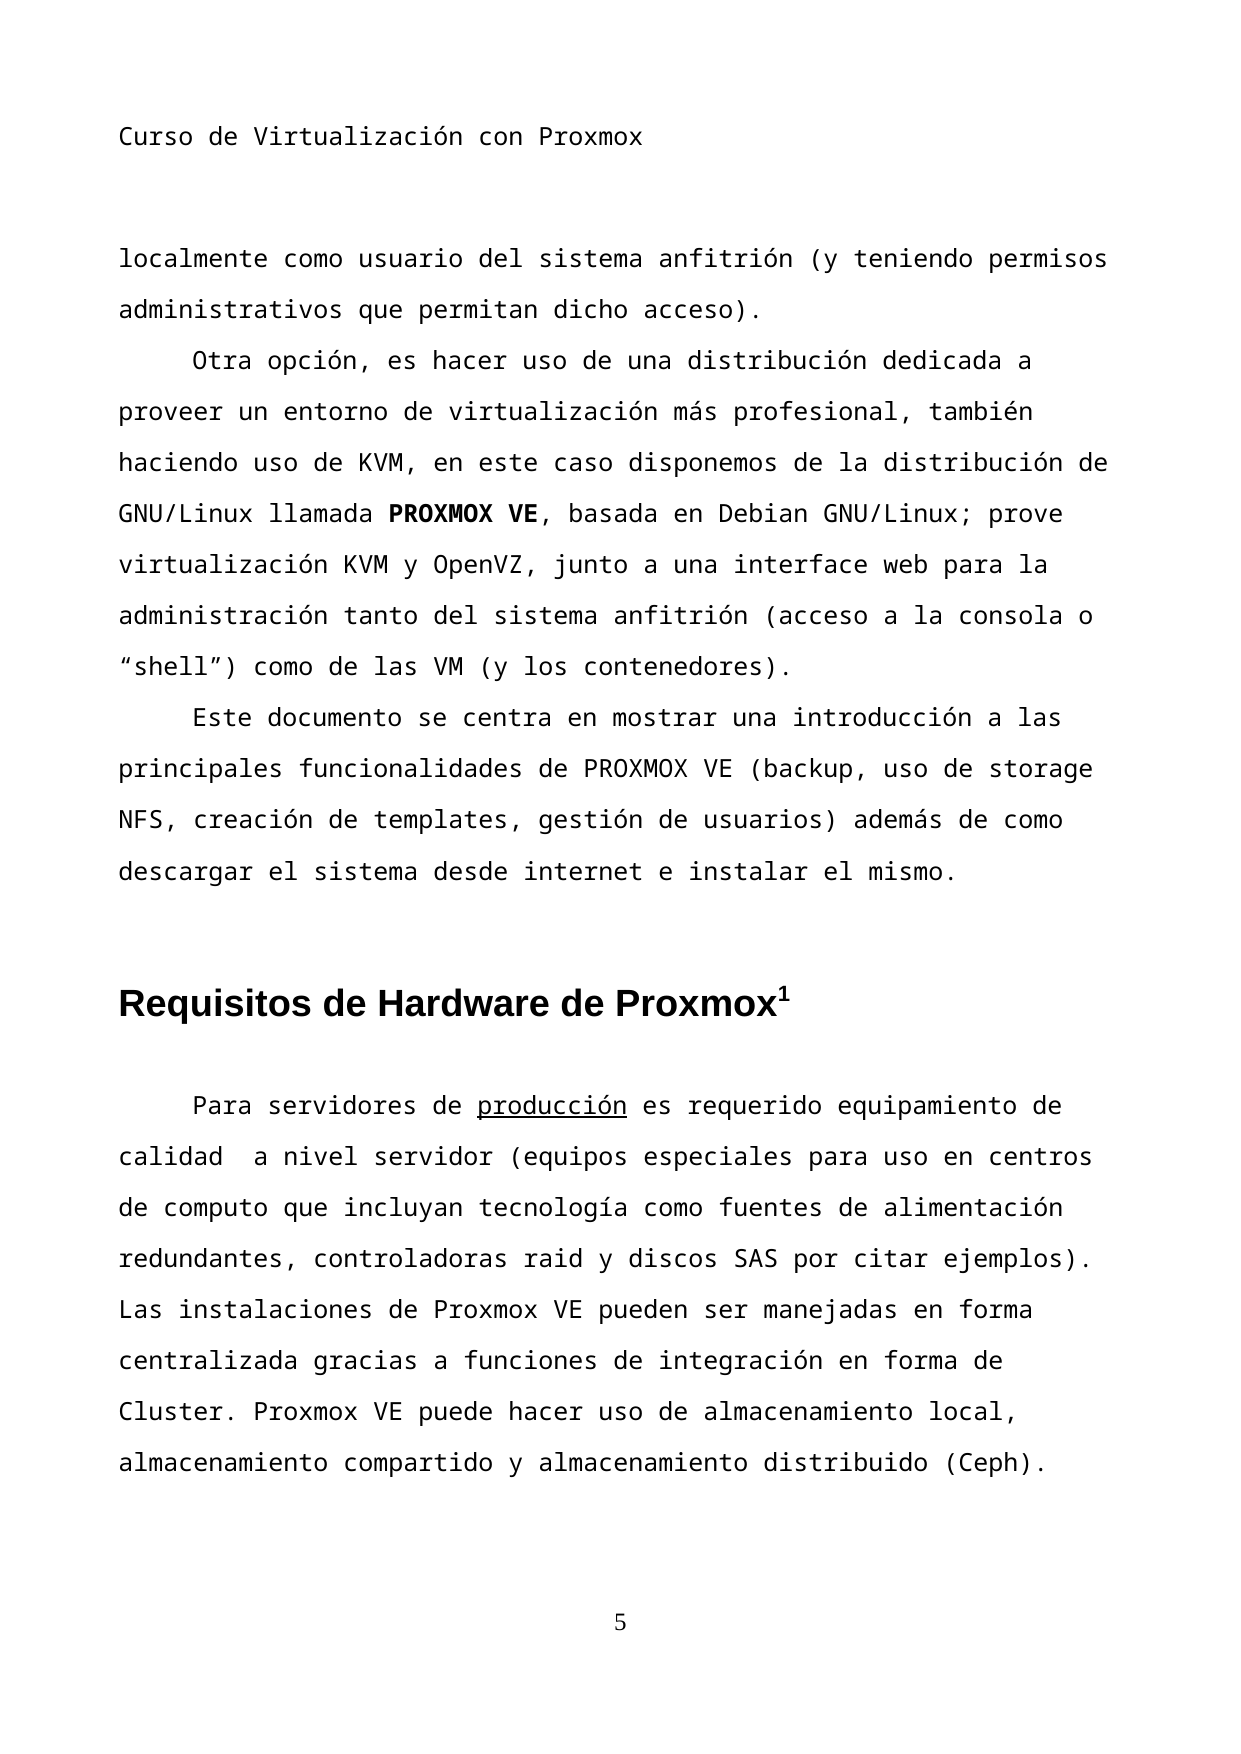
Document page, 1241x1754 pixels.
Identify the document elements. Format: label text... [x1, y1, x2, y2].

subtitle Requisitos de Hardware de Proxmox1 [118, 980, 1122, 1024]
text Para servidores de producción es requerido equipamiento de calidad a nivel servidor (equipos especiales para uso en centros de computo que incluyan tecnología como fuentes de alimentación redundantes, controladoras raid y discos SAS por citar ejemplos). Las instalaciones de Proxmox VE pueden ser manejadas en forma centralizada gracias a funciones de integración en forma de Cluster. Proxmox VE puede hacer uso de almacenamiento local, almacenamiento compartido y almacenamiento distribuido (Ceph). [118, 1087, 1122, 1479]
text Este documento se centra en mostrar una introducción a las principales funcionalidades de PROXMOX VE (backup, uso de storage NFS, creación de templates, gestión de usuarios) además de como descargar el sistema desde internet e instalar el mismo. [118, 700, 1122, 887]
text Otra opción, es hacer uso de una distribución dedicada a proveer un entorno de virtualización más profesional, también haciendo uso de KVM, en este caso disponemos de la distribución de GNU/Linux llamada PROXMOX VE, basada en Debian GNU/Linux; prove virtualización KVM y OpenVZ, junto a una interface web para la administración tanto del sistema anfitrión (acceso a la consola o “shell”) como de las VM (y los contenedores). [118, 343, 1122, 683]
text localmente como usuario del sistema anfitrión (y teniendo permisos administrativos que permitan dicho acceso). [118, 241, 1122, 326]
